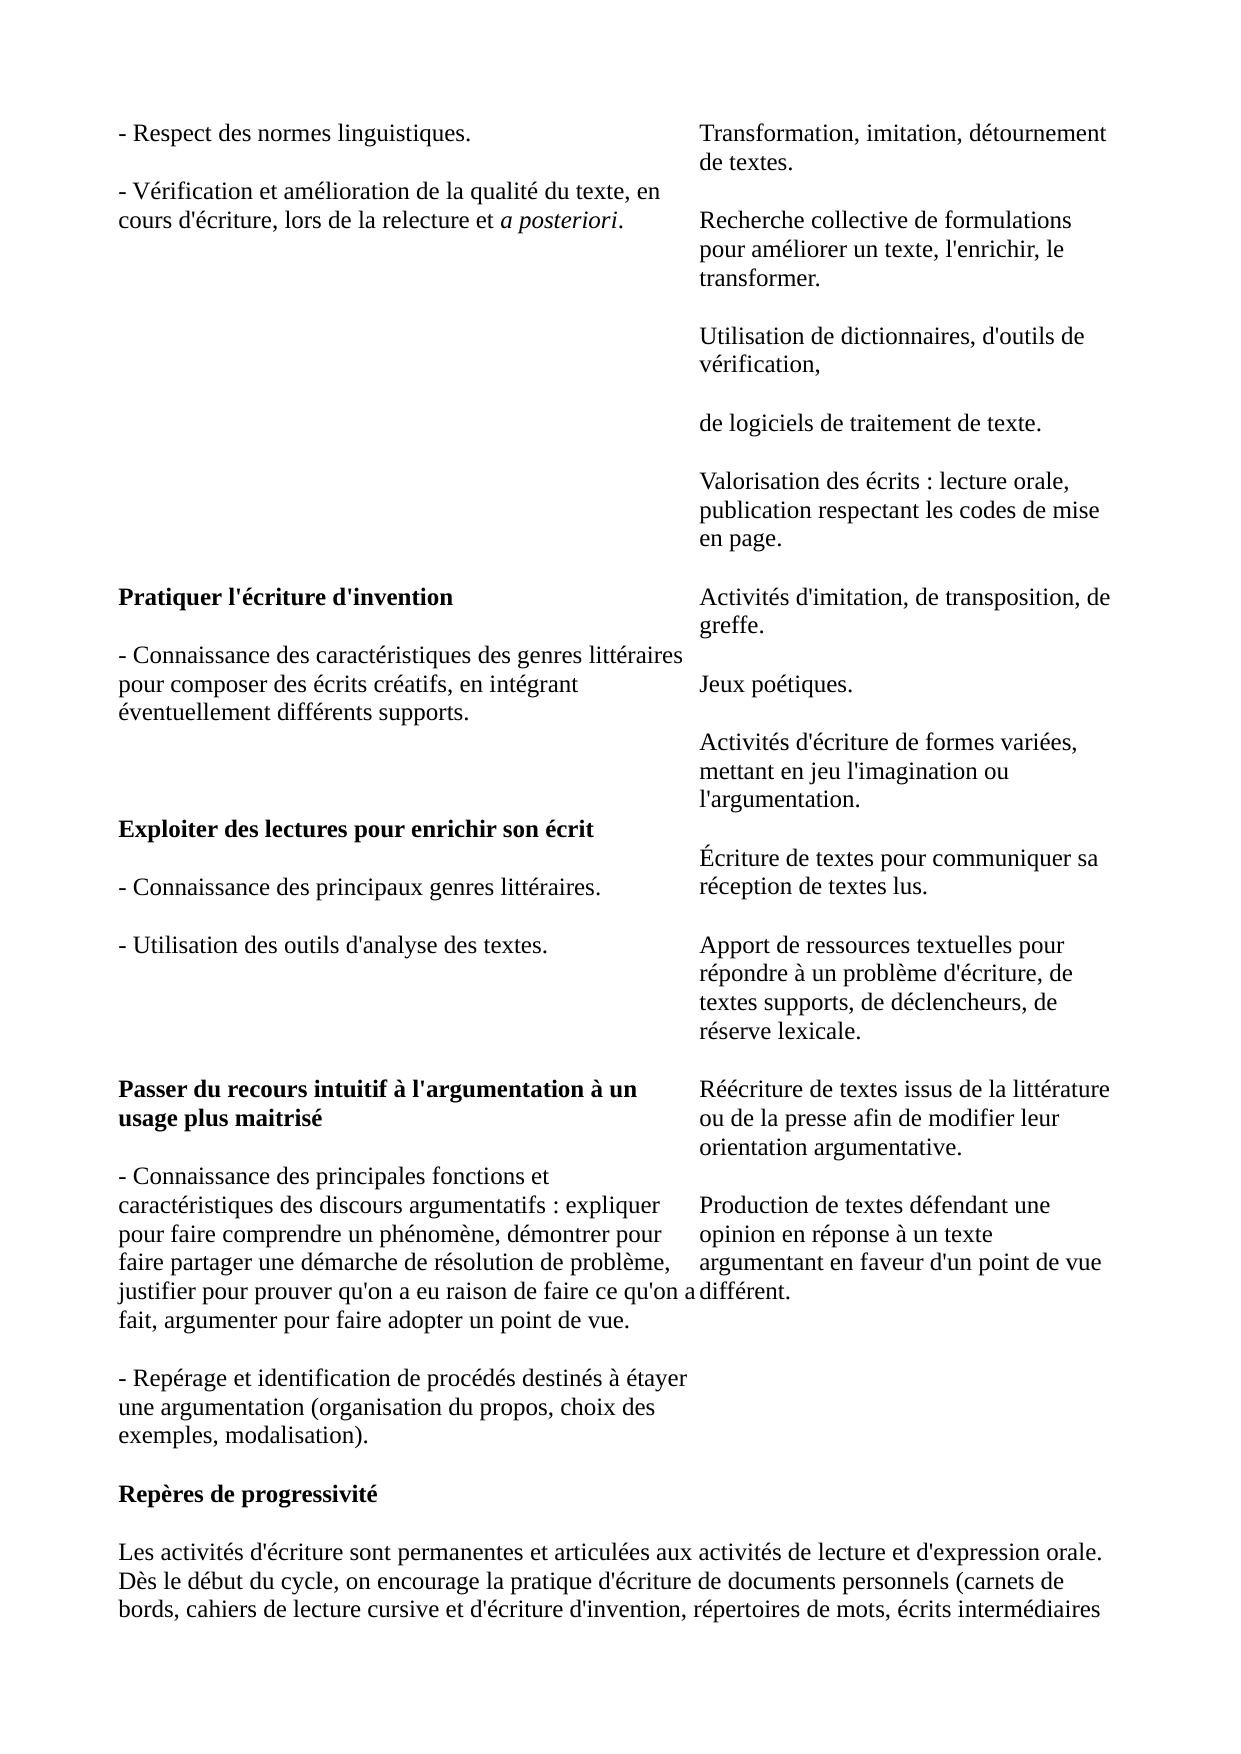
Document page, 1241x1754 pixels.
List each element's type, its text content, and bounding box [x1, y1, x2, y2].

table_cell Réécriture de textes issus de la littérature ou de la presse afin de modifier leur orientation argumentative. Production de textes défendant une opinion en réponse à un texte argumentant en faveur d'un point de vue différent. [699, 1074, 1122, 1479]
table_cell Transformation, imitation, détournement de textes. Recherche collective de formulations pour améliorer un texte, l'enrichir, le transformer. Utilisation de dictionnaires, d'outils de vérification, de logiciels de traitement de texte. Valorisation des écrits : lecture orale, publication respectant les codes de mise en page. [699, 118, 1122, 582]
table_cell - Respect des normes linguistiques. - Vérification et amélioration de la qualité du texte, en cours d'écriture, lors de la relecture et a posteriori. [118, 118, 699, 582]
table_cell Repères de progressivité Les activités d'écriture sont permanentes et articulées aux activités de lecture et d'expression orale. Dès le début du cycle, on encourage la pratique d'écriture de documents personnels (carnets de bords, cahiers de lecture cursive et d'écriture d'invention, répertoires de mots, écrits intermédiaires [118, 1479, 1122, 1623]
table_cell Activités d'imitation, de transposition, de greffe. Jeux poétiques. Activités d'écriture de formes variées, mettant en jeu l'imagination ou l'argumentation. Écriture de textes pour communiquer sa réception de textes lus. Apport de ressources textuelles pour répondre à un problème d'écriture, de textes supports, de déclencheurs, de réserve lexicale. [699, 582, 1122, 1074]
table_cell Passer du recours intuitif à l'argumentation à un usage plus maitrisé - Connaissance des principales fonctions et caractéristiques des discours argumentatifs : expliquer pour faire comprendre un phénomène, démontrer pour faire partager une démarche de résolution de problème, justifier pour prouver qu'on a eu raison de faire ce qu'on a fait, argumenter pour faire adopter un point de vue. - Repérage et identification de procédés destinés à étayer une argumentation (organisation du propos, choix des exemples, modalisation). [118, 1074, 699, 1479]
table_cell Pratiquer l'écriture d'invention - Connaissance des caractéristiques des genres littéraires pour composer des écrits créatifs, en intégrant éventuellement différents supports. Exploiter des lectures pour enrichir son écrit - Connaissance des principaux genres littéraires. - Utilisation des outils d'analyse des textes. [118, 582, 699, 1074]
